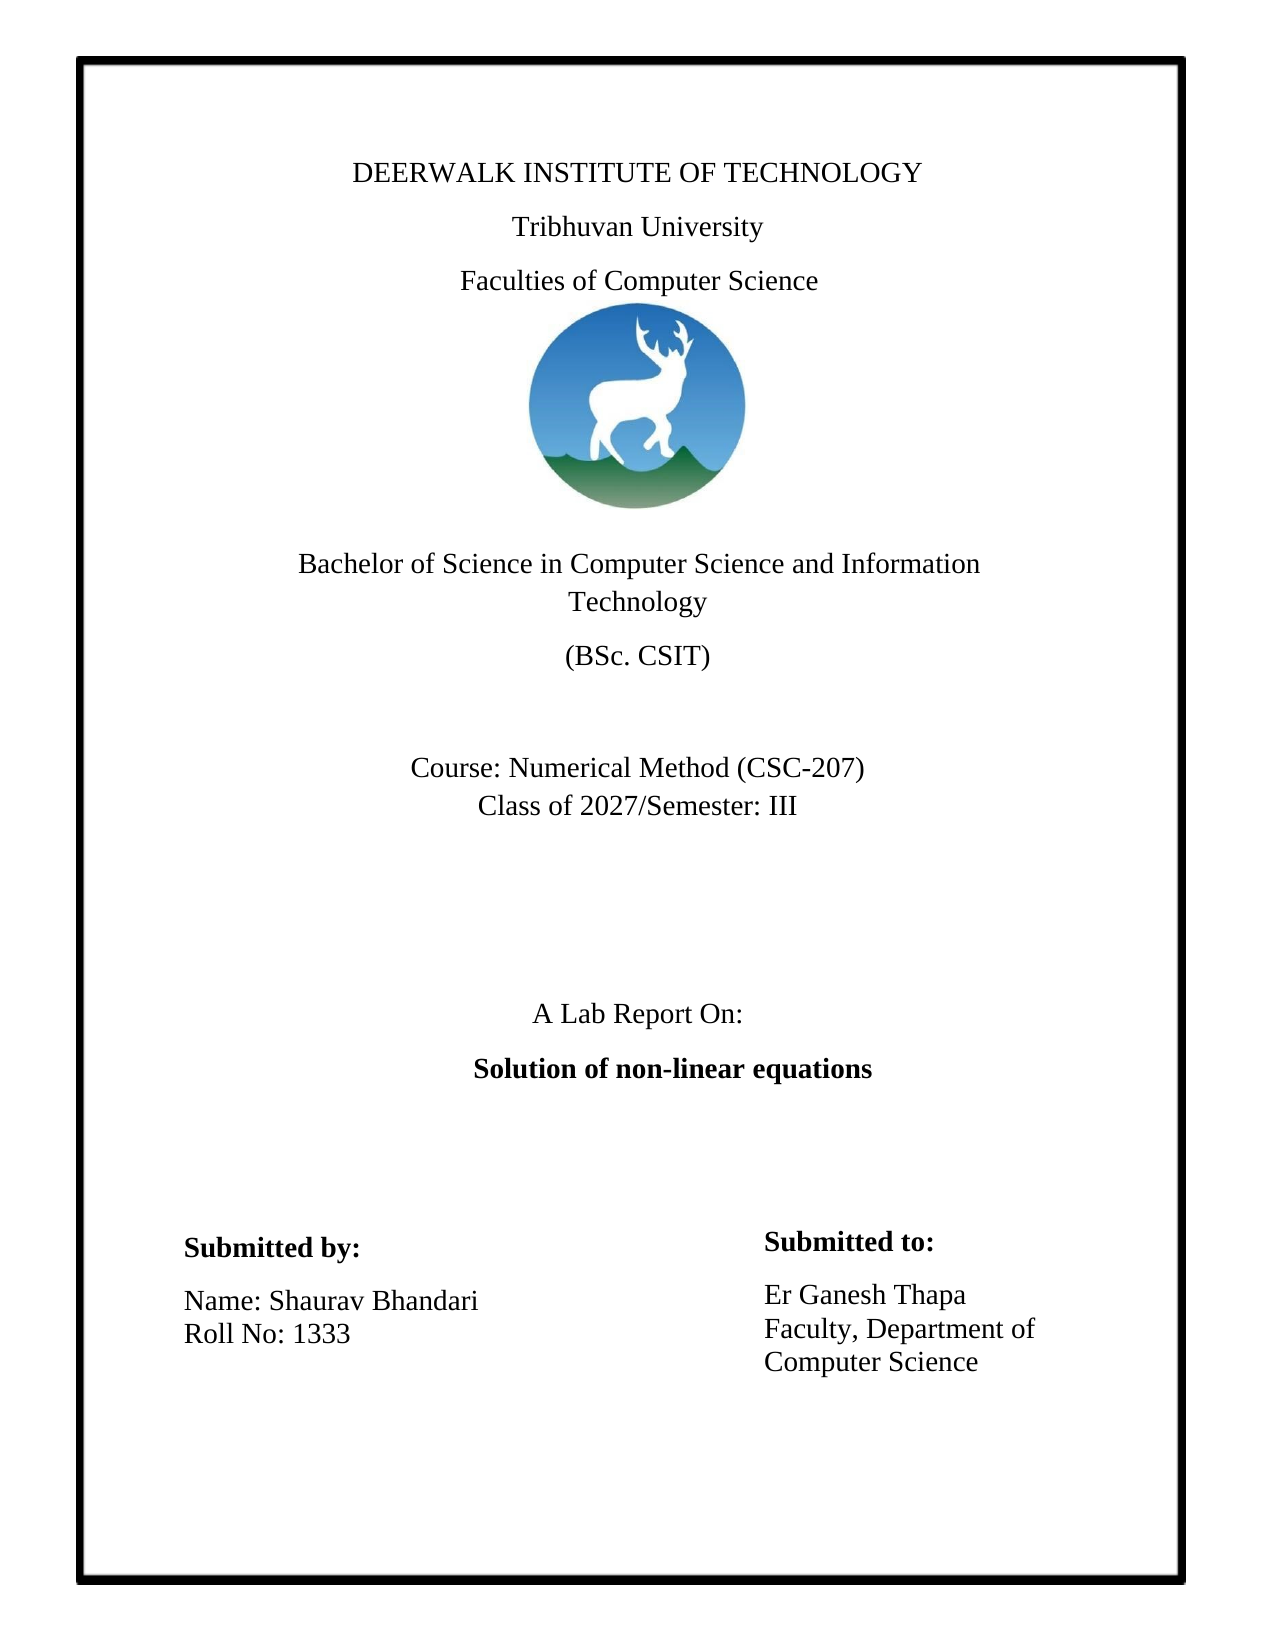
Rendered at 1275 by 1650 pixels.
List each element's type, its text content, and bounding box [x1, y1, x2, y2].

text Name: Shaurav Bhandari [184, 1283, 540, 1316]
text Solution of non-linear equations [181, 1051, 1125, 1084]
text Faculties of Computer Science [153, 263, 1125, 297]
text DEERWALK INSTITUTE OF TECHNOLOGY [153, 155, 1122, 188]
text (BSc. CSIT) [153, 638, 1122, 672]
text Submitted to: [764, 1224, 1121, 1258]
text Faculty, Department of Computer Science [764, 1311, 1121, 1378]
text Course: Numerical Method (CSC-207) [153, 750, 1122, 783]
text A Lab Report On: [153, 996, 1122, 1030]
text Roll No: 1333 [184, 1316, 540, 1350]
text Submitted by: [184, 1230, 540, 1263]
text Class of 2027/Semester: III [153, 788, 1122, 821]
text Er Ganesh Thapa [764, 1277, 1121, 1311]
text Technology [153, 584, 1122, 617]
text Tribhuvan University [153, 209, 1122, 243]
picture [76, 56, 1186, 1585]
text Bachelor of Science in Computer Science and Information [153, 546, 1125, 579]
